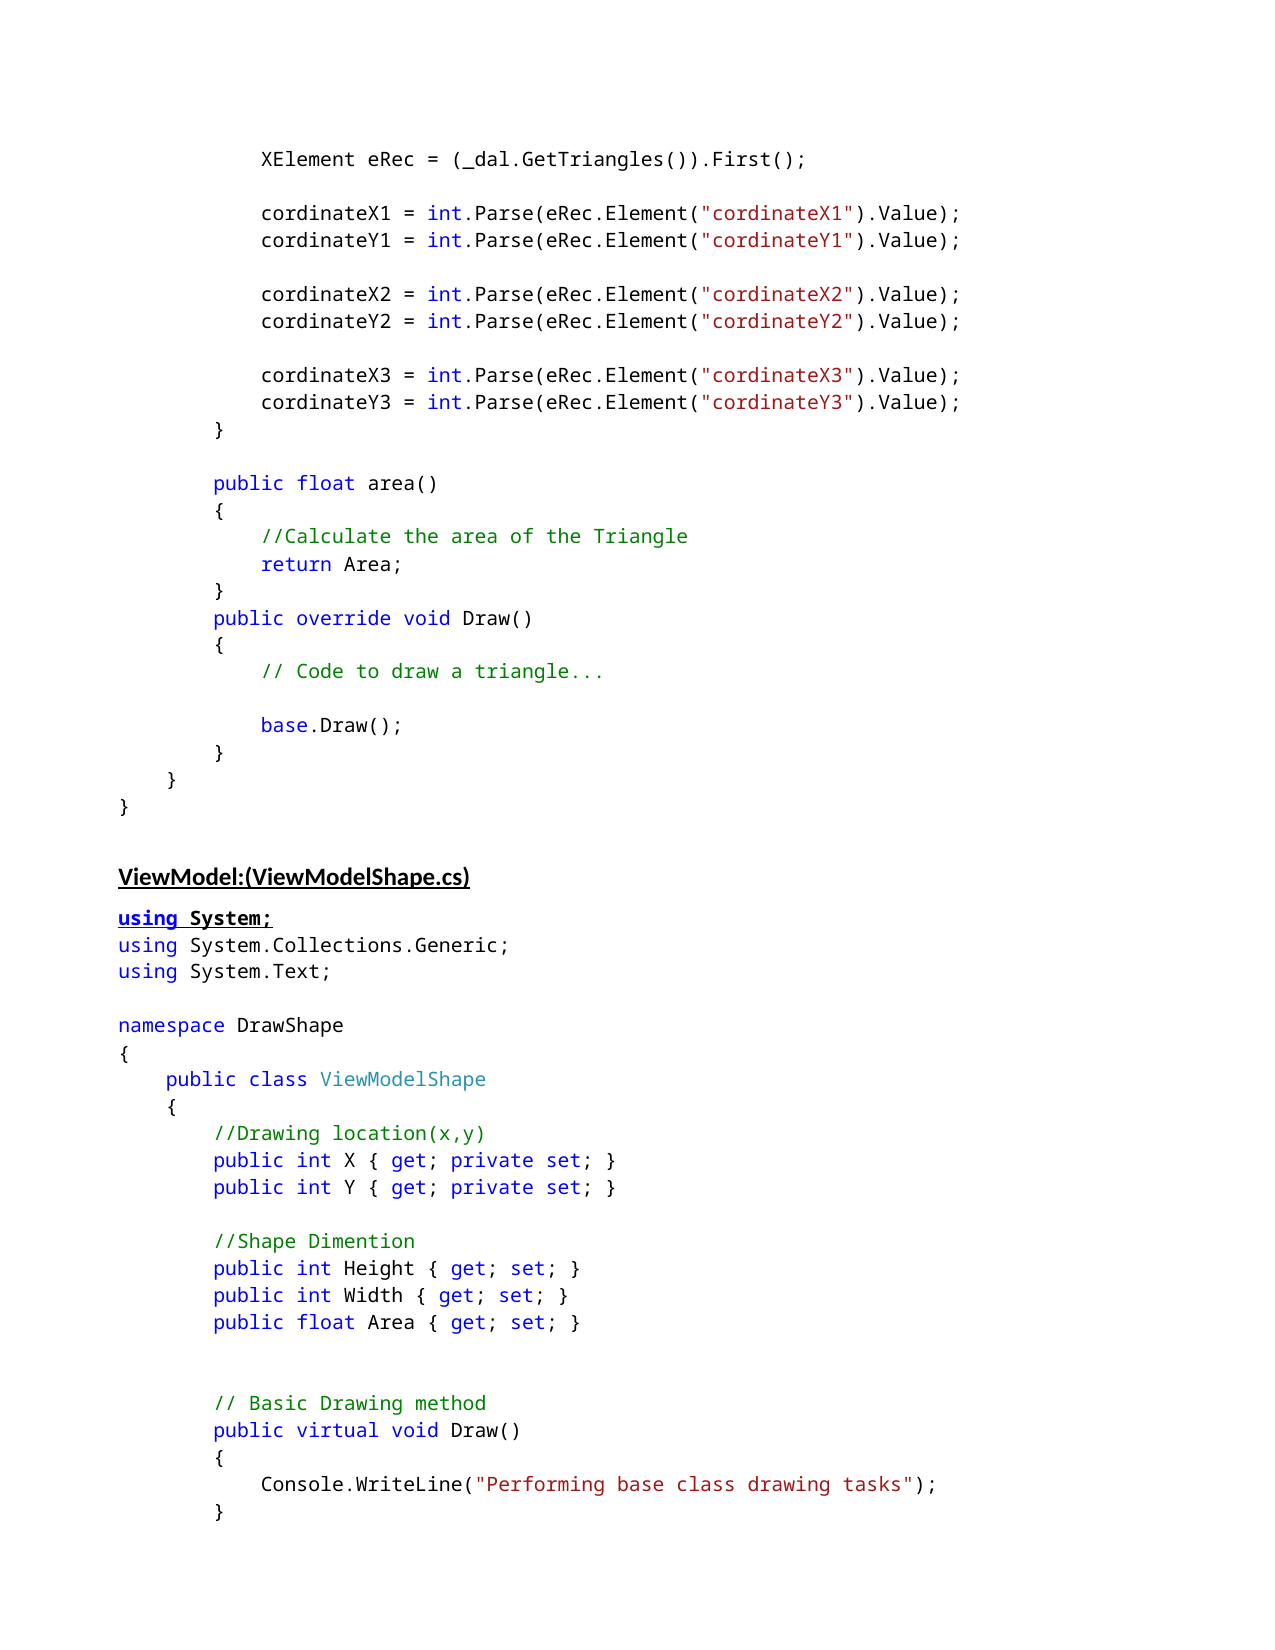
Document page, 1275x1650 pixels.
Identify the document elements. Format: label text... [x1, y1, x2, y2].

text } [118, 577, 1157, 604]
text public float area() [118, 469, 1157, 496]
text } [118, 766, 1157, 793]
text public virtual void Draw() [118, 1416, 1157, 1443]
text //Drawing location(x,y) [118, 1120, 1157, 1147]
text using System; [118, 904, 1157, 931]
text } [118, 1497, 1157, 1524]
text cordinateY2 = int.Parse(eRec.Element("cordinateY2").Value); [118, 307, 1157, 334]
text XElement eRec = (_dal.GetTriangles()).First(); [118, 145, 1157, 172]
text public int X { get; private set; } [118, 1147, 1157, 1174]
text public float Area { get; set; } [118, 1308, 1157, 1336]
text ViewModel:(ViewModelShape.cs) [118, 861, 1157, 891]
text } [118, 739, 1157, 766]
text cordinateY1 = int.Parse(eRec.Element("cordinateY1").Value); [118, 226, 1157, 253]
text public int Width { get; set; } [118, 1282, 1157, 1308]
text cordinateX2 = int.Parse(eRec.Element("cordinateX2").Value); [118, 280, 1157, 307]
text cordinateX1 = int.Parse(eRec.Element("cordinateX1").Value); [118, 199, 1157, 226]
text { [118, 1039, 1157, 1066]
text // Basic Drawing method [118, 1389, 1157, 1416]
text // Code to draw a triangle... [118, 658, 1157, 685]
text //Shape Dimention [118, 1228, 1157, 1254]
text Console.WriteLine("Performing base class drawing tasks"); [118, 1470, 1157, 1497]
text public int Y { get; private set; } [118, 1174, 1157, 1201]
text using System.Collections.Generic; [118, 931, 1157, 958]
text { [118, 1093, 1157, 1120]
text base.Draw(); [118, 712, 1157, 739]
text } [118, 793, 1157, 819]
text namespace DrawShape [118, 1012, 1157, 1039]
text } [118, 415, 1157, 442]
text { [118, 496, 1157, 523]
text using System.Text; [118, 958, 1157, 985]
text return Area; [118, 550, 1157, 577]
text public override void Draw() [118, 604, 1157, 631]
text public int Height { get; set; } [118, 1254, 1157, 1282]
text cordinateY3 = int.Parse(eRec.Element("cordinateY3").Value); [118, 388, 1157, 415]
text { [118, 631, 1157, 658]
text { [118, 1443, 1157, 1470]
text cordinateX3 = int.Parse(eRec.Element("cordinateX3").Value); [118, 361, 1157, 388]
text public class ViewModelShape [118, 1066, 1157, 1093]
text //Calculate the area of the Triangle [118, 523, 1157, 550]
